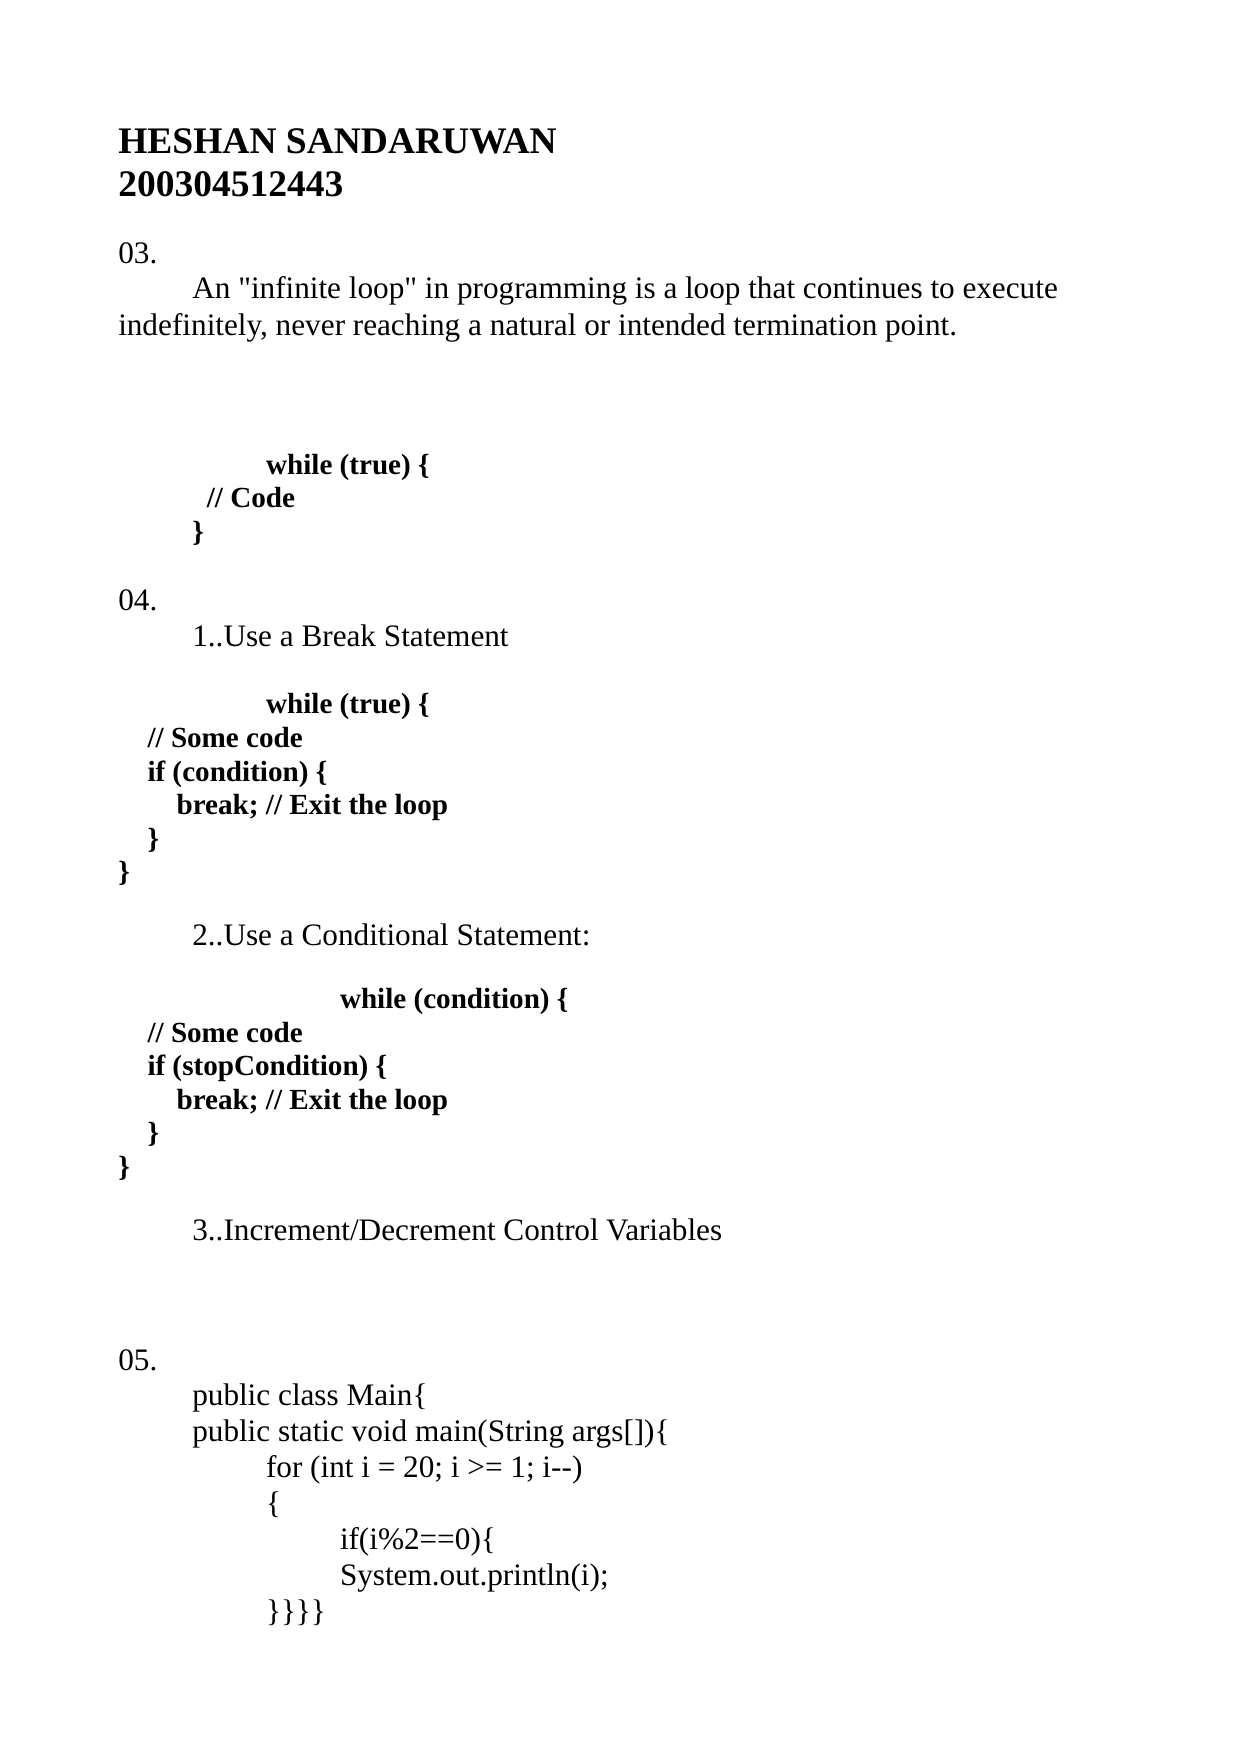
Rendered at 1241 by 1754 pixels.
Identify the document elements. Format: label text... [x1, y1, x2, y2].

text while (true) { [118, 447, 1122, 481]
text // Some code [118, 720, 1122, 754]
text 1..Use a Break Statement [118, 617, 1122, 653]
text if (stopCondition) { [118, 1048, 1122, 1082]
text public static void main(String args[]){ [118, 1413, 1122, 1448]
text System.out.println(i); [118, 1556, 1122, 1592]
text 2..Use a Conditional Statement: [118, 917, 1122, 953]
text }}}} [118, 1592, 1122, 1628]
text { [118, 1484, 1122, 1520]
text if (condition) { [118, 754, 1122, 787]
text An "infinite loop" in programming is a loop that continues to execute indefinitely, never reaching a natural or intended termination point. [118, 270, 1122, 342]
text if(i%2==0){ [118, 1520, 1122, 1556]
text // Some code [118, 1015, 1122, 1048]
text while (true) { [118, 687, 1122, 720]
text } [118, 854, 1122, 888]
text for (int i = 20; i >= 1; i--) [118, 1448, 1122, 1484]
text // Code [118, 481, 1122, 514]
text public class Main{ [118, 1377, 1122, 1413]
text while (condition) { [118, 981, 1122, 1015]
text 04. [118, 581, 1122, 617]
text } [118, 1149, 1122, 1183]
text } [118, 1116, 1122, 1149]
text 03. [118, 234, 1122, 270]
text 05. [118, 1341, 1122, 1377]
text } [118, 821, 1122, 854]
text break; // Exit the loop [118, 1082, 1122, 1116]
text } [118, 514, 1122, 548]
text 3..Increment/Decrement Control Variables [118, 1211, 1122, 1247]
text break; // Exit the loop [118, 787, 1122, 821]
